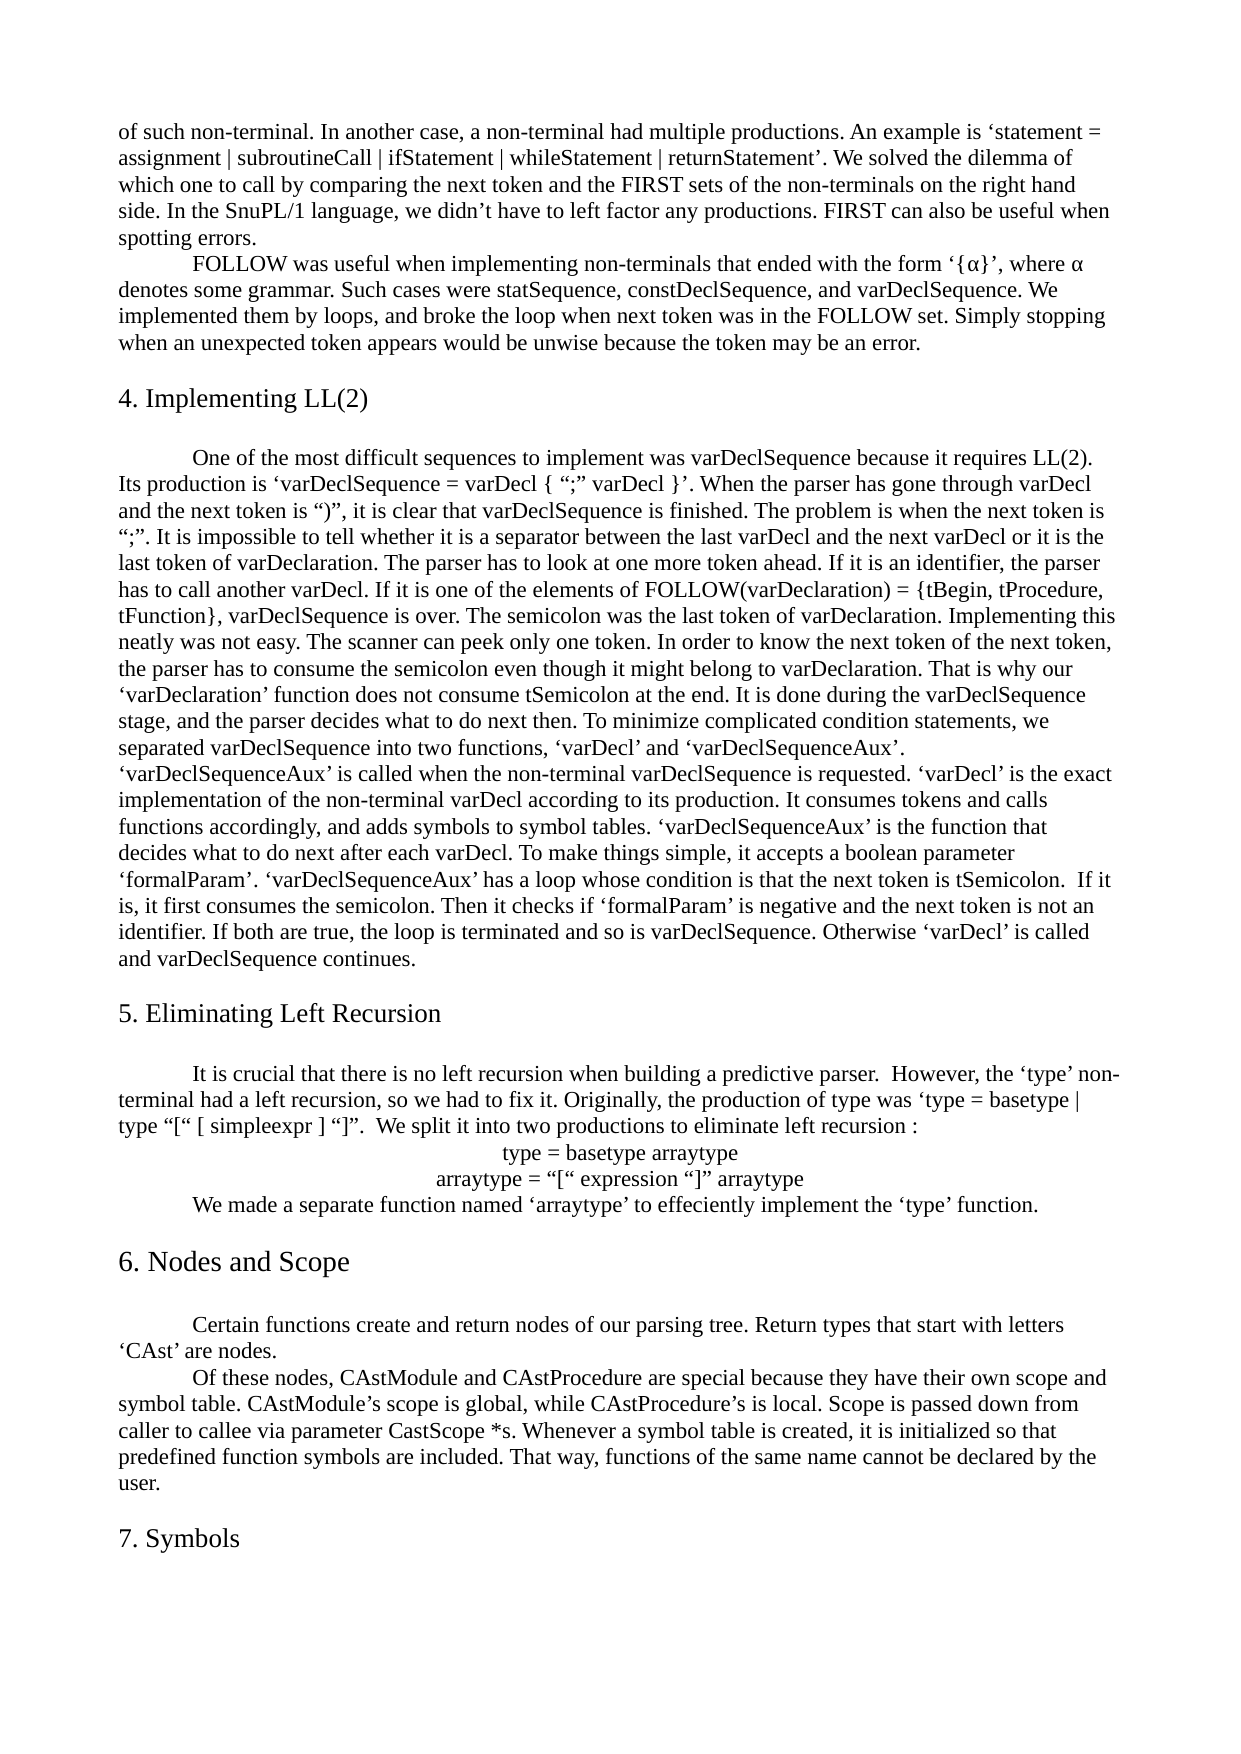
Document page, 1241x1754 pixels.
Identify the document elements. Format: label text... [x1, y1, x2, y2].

text It is crucial that there is no left recursion when building a predictive parser. However, the ‘type’ non-terminal had a left recursion, so we had to fix it. Originally, the production of type was ‘type = basetype | type “[“ [ simpleexpr ] “]”. We split it into two productions to eliminate left recursion : [118, 1060, 1122, 1139]
text of such non-terminal. In another case, a non-terminal had multiple productions. An example is ‘statement = assignment | subroutineCall | ifStatement | whileStatement | returnStatement’. We solved the dilemma of which one to call by comparing the next token and the FIRST sets of the non-terminals on the right hand side. In the SnuPL/1 language, we didn’t have to left factor any productions. FIRST can also be useful when spotting errors. [118, 118, 1122, 250]
text 5. Eliminating Left Recursion [118, 997, 1122, 1028]
text 4. Implementing LL(2) [118, 382, 1122, 413]
text type = basetype arraytype [118, 1139, 1122, 1165]
text 6. Nodes and Scope [118, 1244, 1122, 1278]
text arraytype = “[“ expression “]” arraytype [118, 1165, 1122, 1191]
text FOLLOW was useful when implementing non-terminals that ended with the form ‘{α}’, where α denotes some grammar. Such cases were statSequence, constDeclSequence, and varDeclSequence. We implemented them by loops, and broke the loop when next token was in the FOLLOW set. Simply stopping when an unexpected token appears would be unwise because the token may be an error. [118, 250, 1122, 355]
text Of these nodes, CAstModule and CAstProcedure are special because they have their own scope and symbol table. CAstModule’s scope is global, while CAstProcedure’s is local. Scope is passed down from caller to callee via parameter CastScope *s. Whenever a symbol table is created, it is initialized so that predefined function symbols are included. That way, functions of the same name cannot be declared by the user. [118, 1364, 1122, 1496]
text Certain functions create and return nodes of our parsing tree. Return types that start with letters ‘CAst’ are nodes. [118, 1311, 1122, 1364]
text 7. Symbols [118, 1522, 1122, 1553]
text One of the most difficult sequences to implement was varDeclSequence because it requires LL(2). Its production is ‘varDeclSequence = varDecl { “;” varDecl }’. When the parser has gone through varDecl and the next token is “)”, it is clear that varDeclSequence is finished. The problem is when the next token is “;”. It is impossible to tell whether it is a separator between the last varDecl and the next varDecl or it is the last token of varDeclaration. The parser has to look at one more token ahead. If it is an identifier, the parser has to call another varDecl. If it is one of the elements of FOLLOW(varDeclaration) = {tBegin, tProcedure, tFunction}, varDeclSequence is over. The semicolon was the last token of varDeclaration. Implementing this neatly was not easy. The scanner can peek only one token. In order to know the next token of the next token, the parser has to consume the semicolon even though it might belong to varDeclaration. That is why our ‘varDeclaration’ function does not consume tSemicolon at the end. It is done during the varDeclSequence stage, and the parser decides what to do next then. To minimize complicated condition statements, we separated varDeclSequence into two functions, ‘varDecl’ and ‘varDeclSequenceAux’. ‘varDeclSequenceAux’ is called when the non-terminal varDeclSequence is requested. ‘varDecl’ is the exact implementation of the non-terminal varDecl according to its production. It consumes tokens and calls functions accordingly, and adds symbols to symbol tables. ‘varDeclSequenceAux’ is the function that decides what to do next after each varDecl. To make things simple, it accepts a boolean parameter ‘formalParam’. ‘varDeclSequenceAux’ has a loop whose condition is that the next token is tSemicolon. If it is, it first consumes the semicolon. Then it checks if ‘formalParam’ is negative and the next token is not an identifier. If both are true, the loop is terminated and so is varDeclSequence. Otherwise ‘varDecl’ is called and varDeclSequence continues. [118, 444, 1122, 971]
text We made a separate function named ‘arraytype’ to effeciently implement the ‘type’ function. [118, 1191, 1122, 1218]
